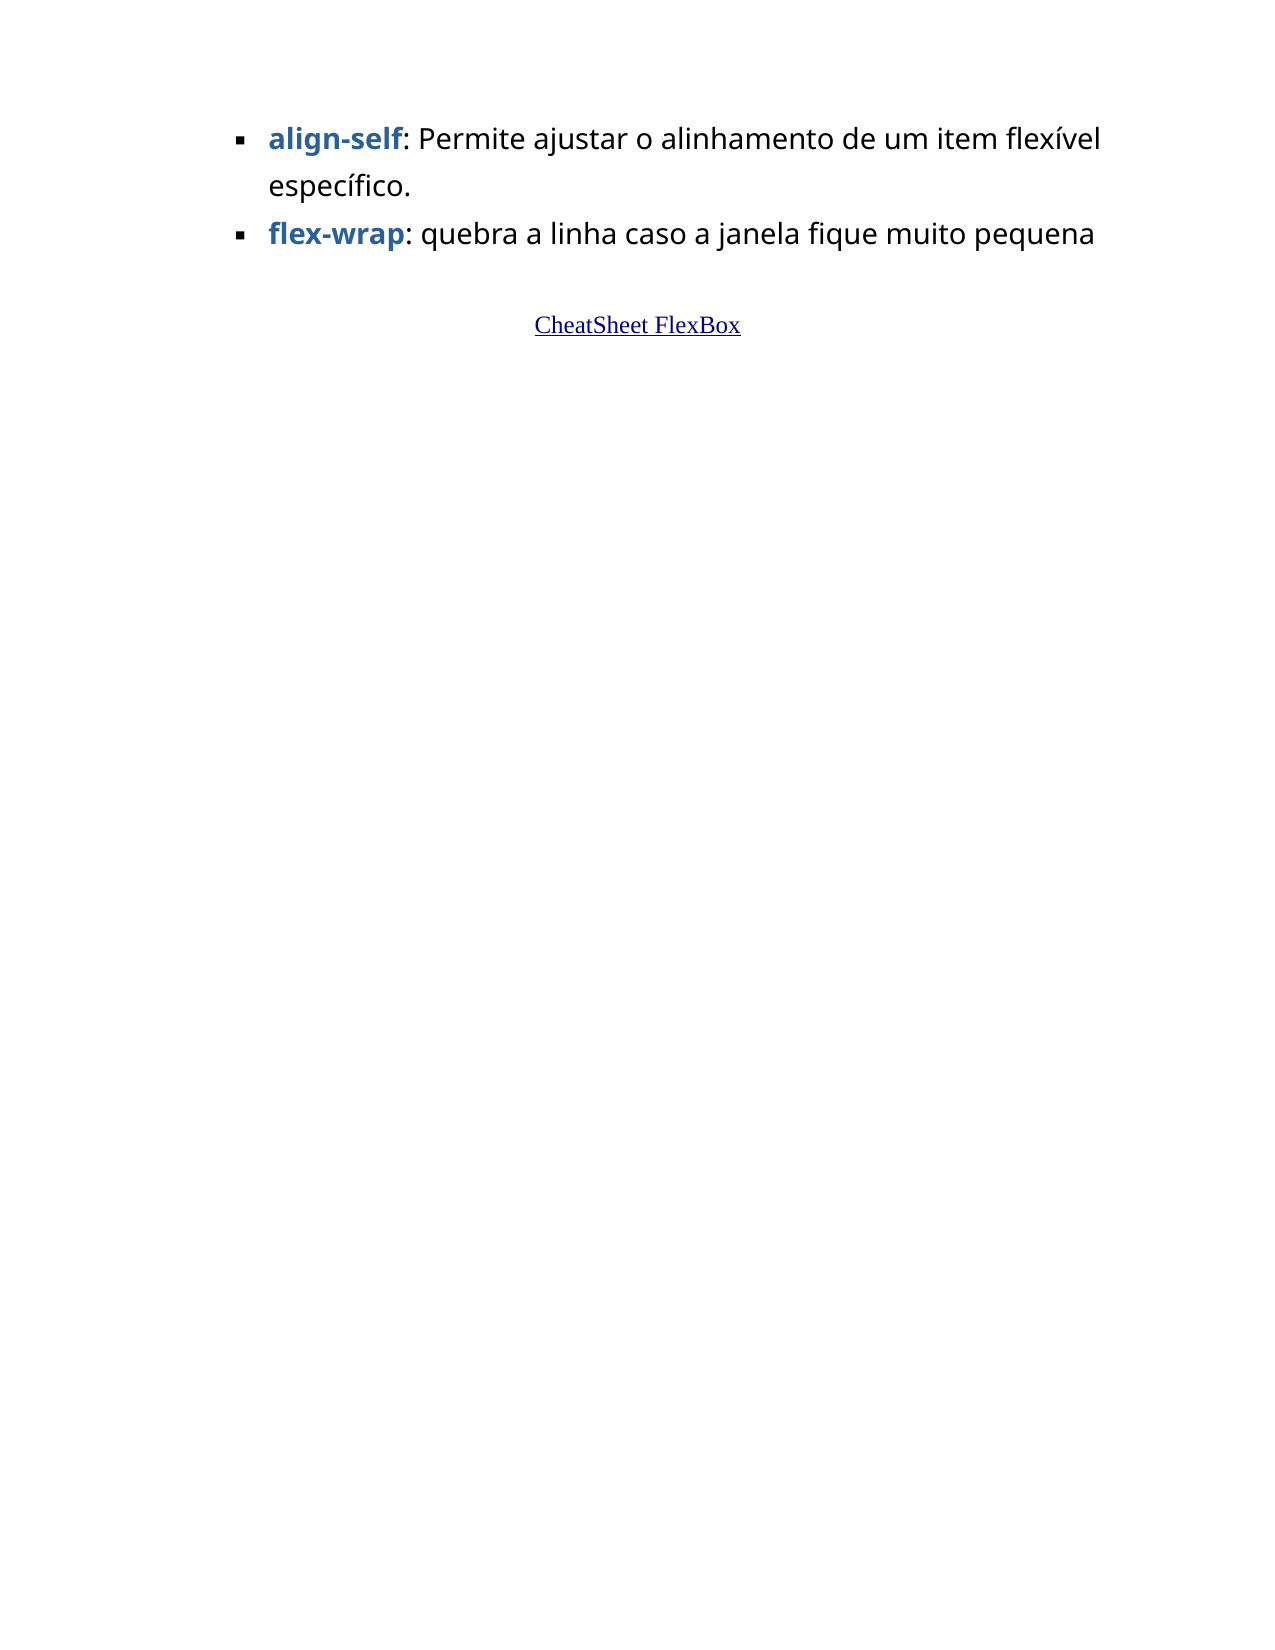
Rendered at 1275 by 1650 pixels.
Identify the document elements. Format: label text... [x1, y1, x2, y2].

list flex-wrap: quebra a linha caso a janela fique muito pequena [231, 213, 1157, 253]
list align-self: Permite ajustar o alinhamento de um item flexível específico. [231, 118, 1157, 205]
text CheatSheet FlexBox [118, 310, 1157, 339]
